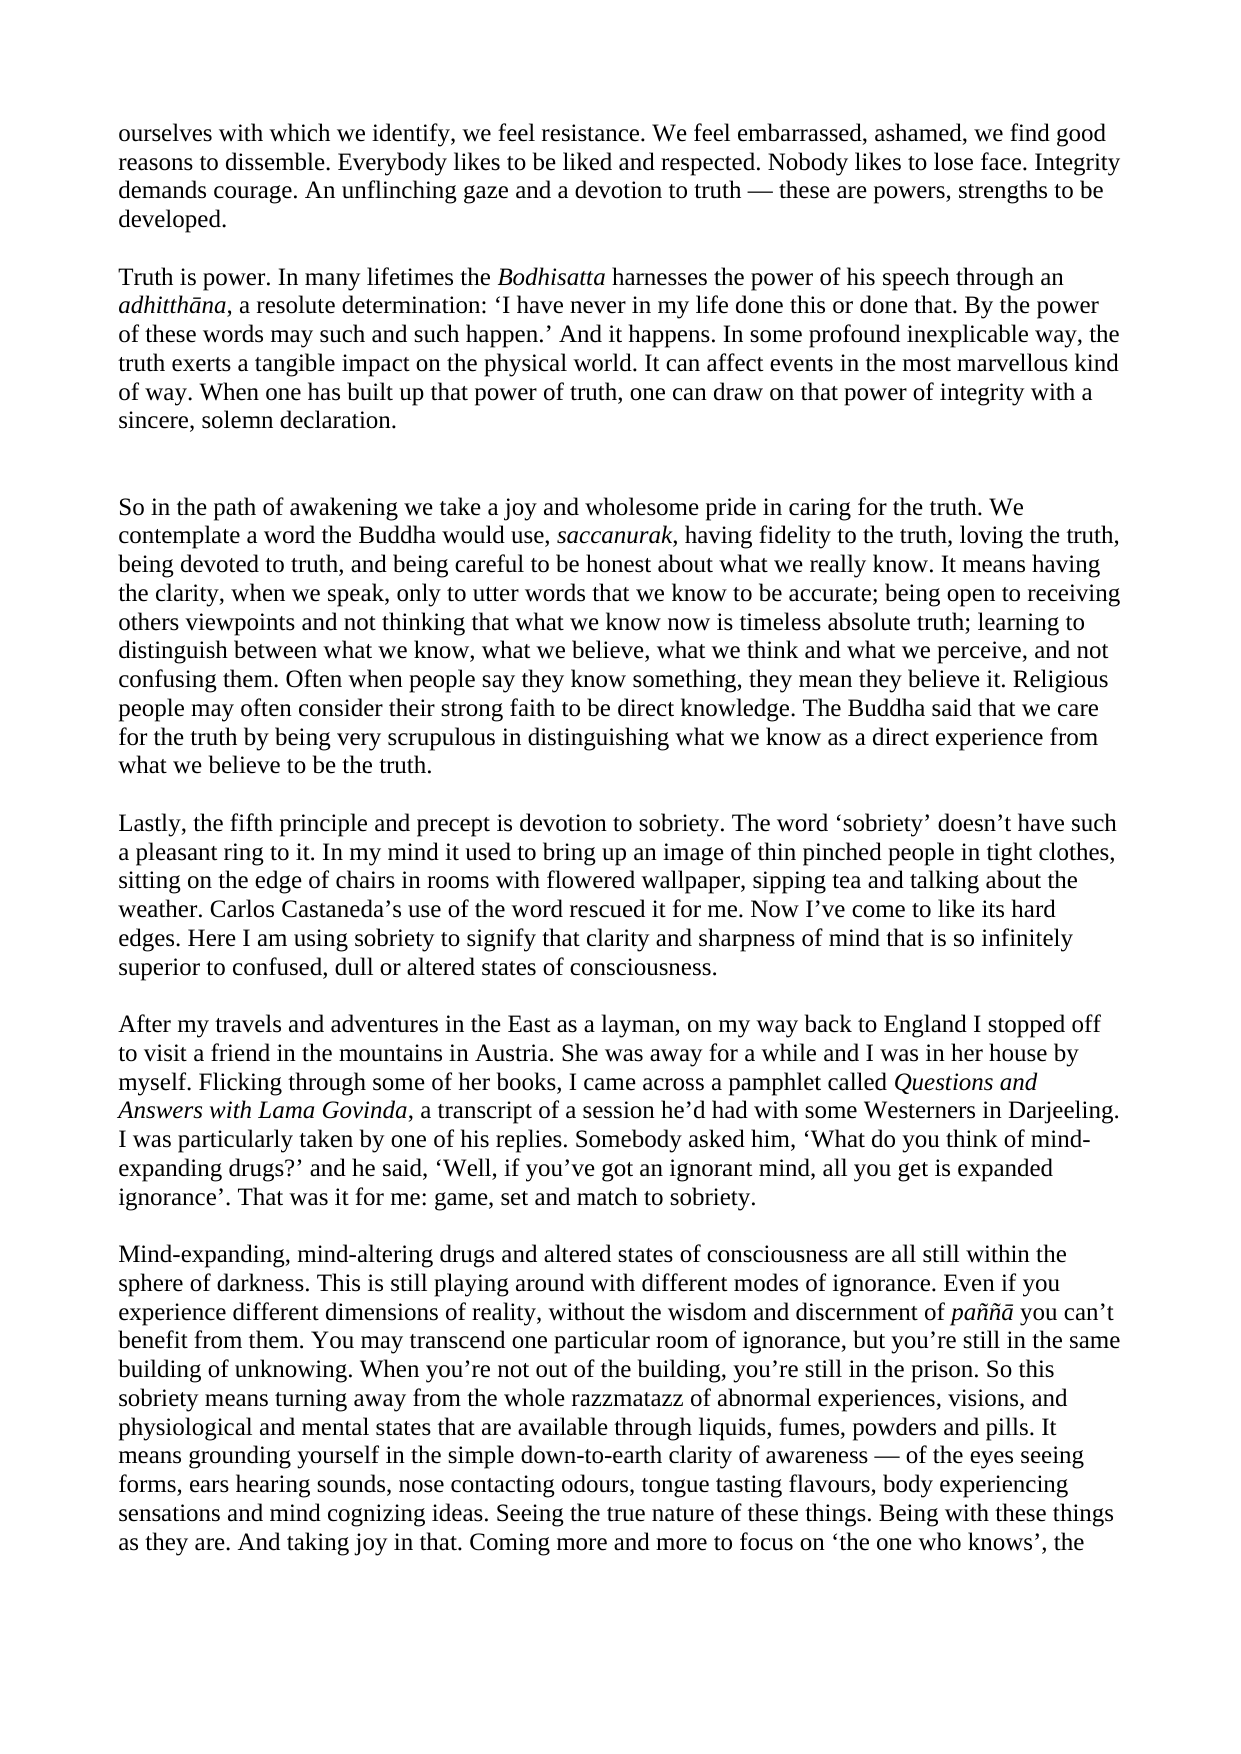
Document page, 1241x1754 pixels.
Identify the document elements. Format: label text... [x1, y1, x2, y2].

text ourselves with which we identify, we feel resistance. We feel embarrassed, ashamed, we find good reasons to dissemble. Everybody likes to be liked and respected. Nobody likes to lose face. Integrity demands courage. An unflinching gaze and a devotion to truth — these are powers, strengths to be developed. [118, 118, 1122, 233]
text After my travels and adventures in the East as a layman, on my way back to England I stopped off to visit a friend in the mountains in Austria. She was away for a while and I was in her house by myself. Flicking through some of her books, I came across a pamphlet called Questions and Answers with Lama Govinda, a transcript of a session he’d had with some Westerners in Darjeeling. I was particularly taken by one of his replies. Somebody asked him, ‘What do you think of mind-expanding drugs?’ and he said, ‘Well, if you’ve got an ignorant mind, all you get is expanded ignorance’. That was it for me: game, set and match to sobriety. [118, 1009, 1122, 1211]
text Truth is power. In many lifetimes the Bodhisatta harnesses the power of his speech through an adhitthāna, a resolute determination: ‘I have never in my life done this or done that. By the power of these words may such and such happen.’ And it happens. In some profound inexplicable way, the truth exerts a tangible impact on the physical world. It can affect events in the most marvellous kind of way. When one has built up that power of truth, one can draw on that power of integrity with a sincere, solemn declaration. [118, 262, 1122, 434]
text So in the path of awakening we take a joy and wholesome pride in caring for the truth. We contemplate a word the Buddha would use, saccanurak, having fidelity to the truth, loving the truth, being devoted to truth, and being careful to be honest about what we really know. It means having the clarity, when we speak, only to utter words that we know to be accurate; being open to receiving others viewpoints and not thinking that what we know now is timeless absolute truth; learning to distinguish between what we know, what we believe, what we think and what we perceive, and not confusing them. Often when people say they know something, they mean they believe it. Religious people may often consider their strong faith to be direct knowledge. The Buddha said that we care for the truth by being very scrupulous in distinguishing what we know as a direct experience from what we believe to be the truth. [118, 492, 1122, 779]
text Mind-expanding, mind-altering drugs and altered states of consciousness are all still within the sphere of darkness. This is still playing around with different modes of ignorance. Even if you experience different dimensions of reality, without the wisdom and discernment of paññā you can’t benefit from them. You may transcend one particular room of ignorance, but you’re still in the same building of unknowing. When you’re not out of the building, you’re still in the prison. So this sobriety means turning away from the whole razzmatazz of abnormal experiences, visions, and physiological and mental states that are available through liquids, fumes, powders and pills. It means grounding yourself in the simple down-to-earth clarity of awareness — of the eyes seeing forms, ears hearing sounds, nose contacting odours, tongue tasting flavours, body experiencing sensations and mind cognizing ideas. Seeing the true nature of these things. Being with these things as they are. And taking joy in that. Coming more and more to focus on ‘the one who knows’, the [118, 1239, 1122, 1556]
text Lastly, the fifth principle and precept is devotion to sobriety. The word ‘sobriety’ doesn’t have such a pleasant ring to it. In my mind it used to bring up an image of thin pinched people in tight clothes, sitting on the edge of chairs in rooms with flowered wallpaper, sipping tea and talking about the weather. Carlos Castaneda’s use of the word rescued it for me. Now I’ve come to like its hard edges. Here I am using sobriety to signify that clarity and sharpness of mind that is so infinitely superior to confused, dull or altered states of consciousness. [118, 808, 1122, 981]
